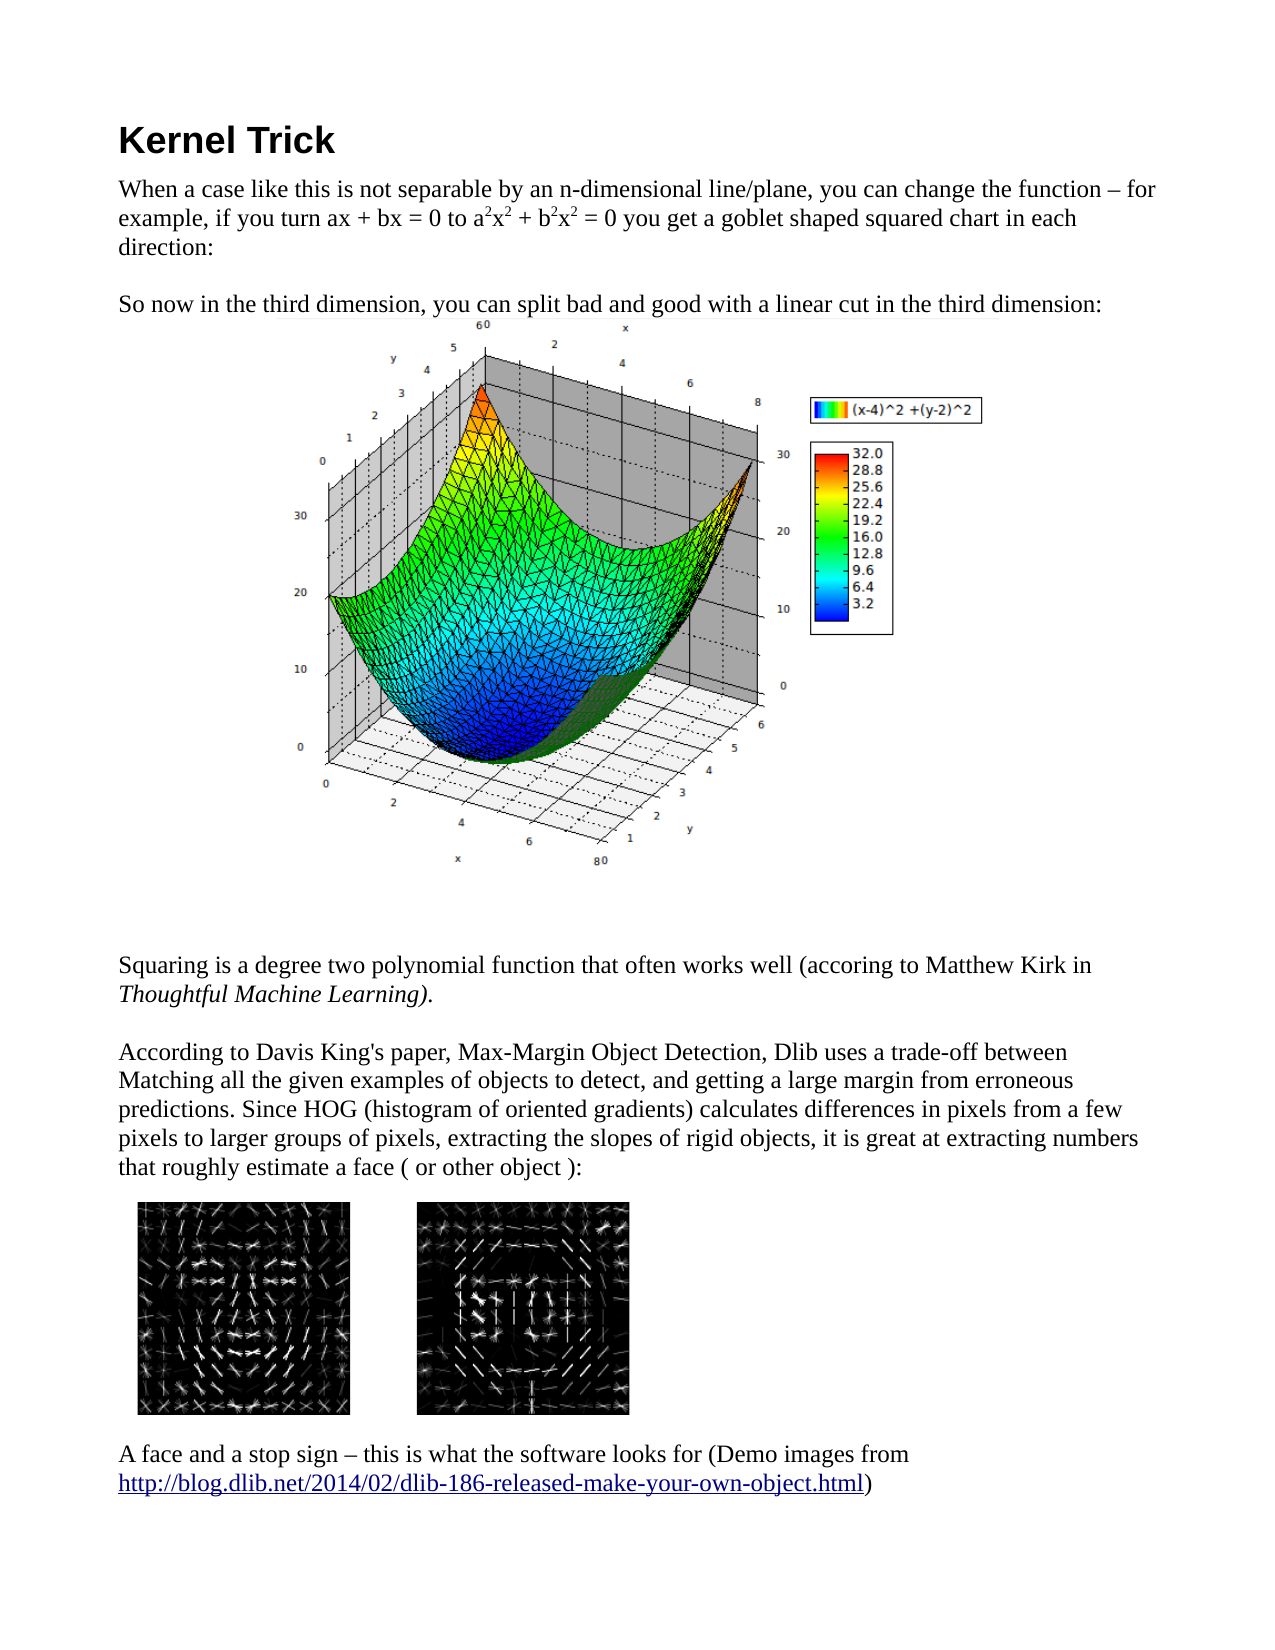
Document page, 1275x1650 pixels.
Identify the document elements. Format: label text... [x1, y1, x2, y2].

picture [275, 318, 1000, 872]
picture [137, 1202, 350, 1415]
text When a case like this is not separable by an n-dimensional line/plane, you can change the function – for example, if you turn ax + bx = 0 to a2x2 + b2x2 = 0 you get a goblet shaped squared chart in each direction: [118, 174, 1157, 261]
text Squaring is a degree two polynomial function that often works well (accoring to Matthew Kirk in Thoughtful Machine Learning). [118, 951, 1157, 1008]
text So now in the third dimension, you can split bad and good with a linear cut in the third dimension: [118, 289, 1157, 318]
text According to Davis King's paper, Max-Margin Object Detection, Dlib uses a trade-off between Matching all the given examples of objects to detect, and getting a large margin from erroneous predictions. Since HOG (histogram of oriented gradients) calculates differences in pixels from a few pixels to larger groups of pixels, extracting the slopes of rigid objects, it is great at extracting numbers that roughly estimate a face ( or other object ): [118, 1037, 1157, 1181]
text A face and a stop sign – this is what the software looks for (Demo images from http://blog.dlib.net/2014/02/dlib-186-released-make-your-own-object.html) [118, 1439, 1157, 1497]
picture [416, 1202, 630, 1415]
subtitle Kernel Trick [118, 118, 1157, 162]
